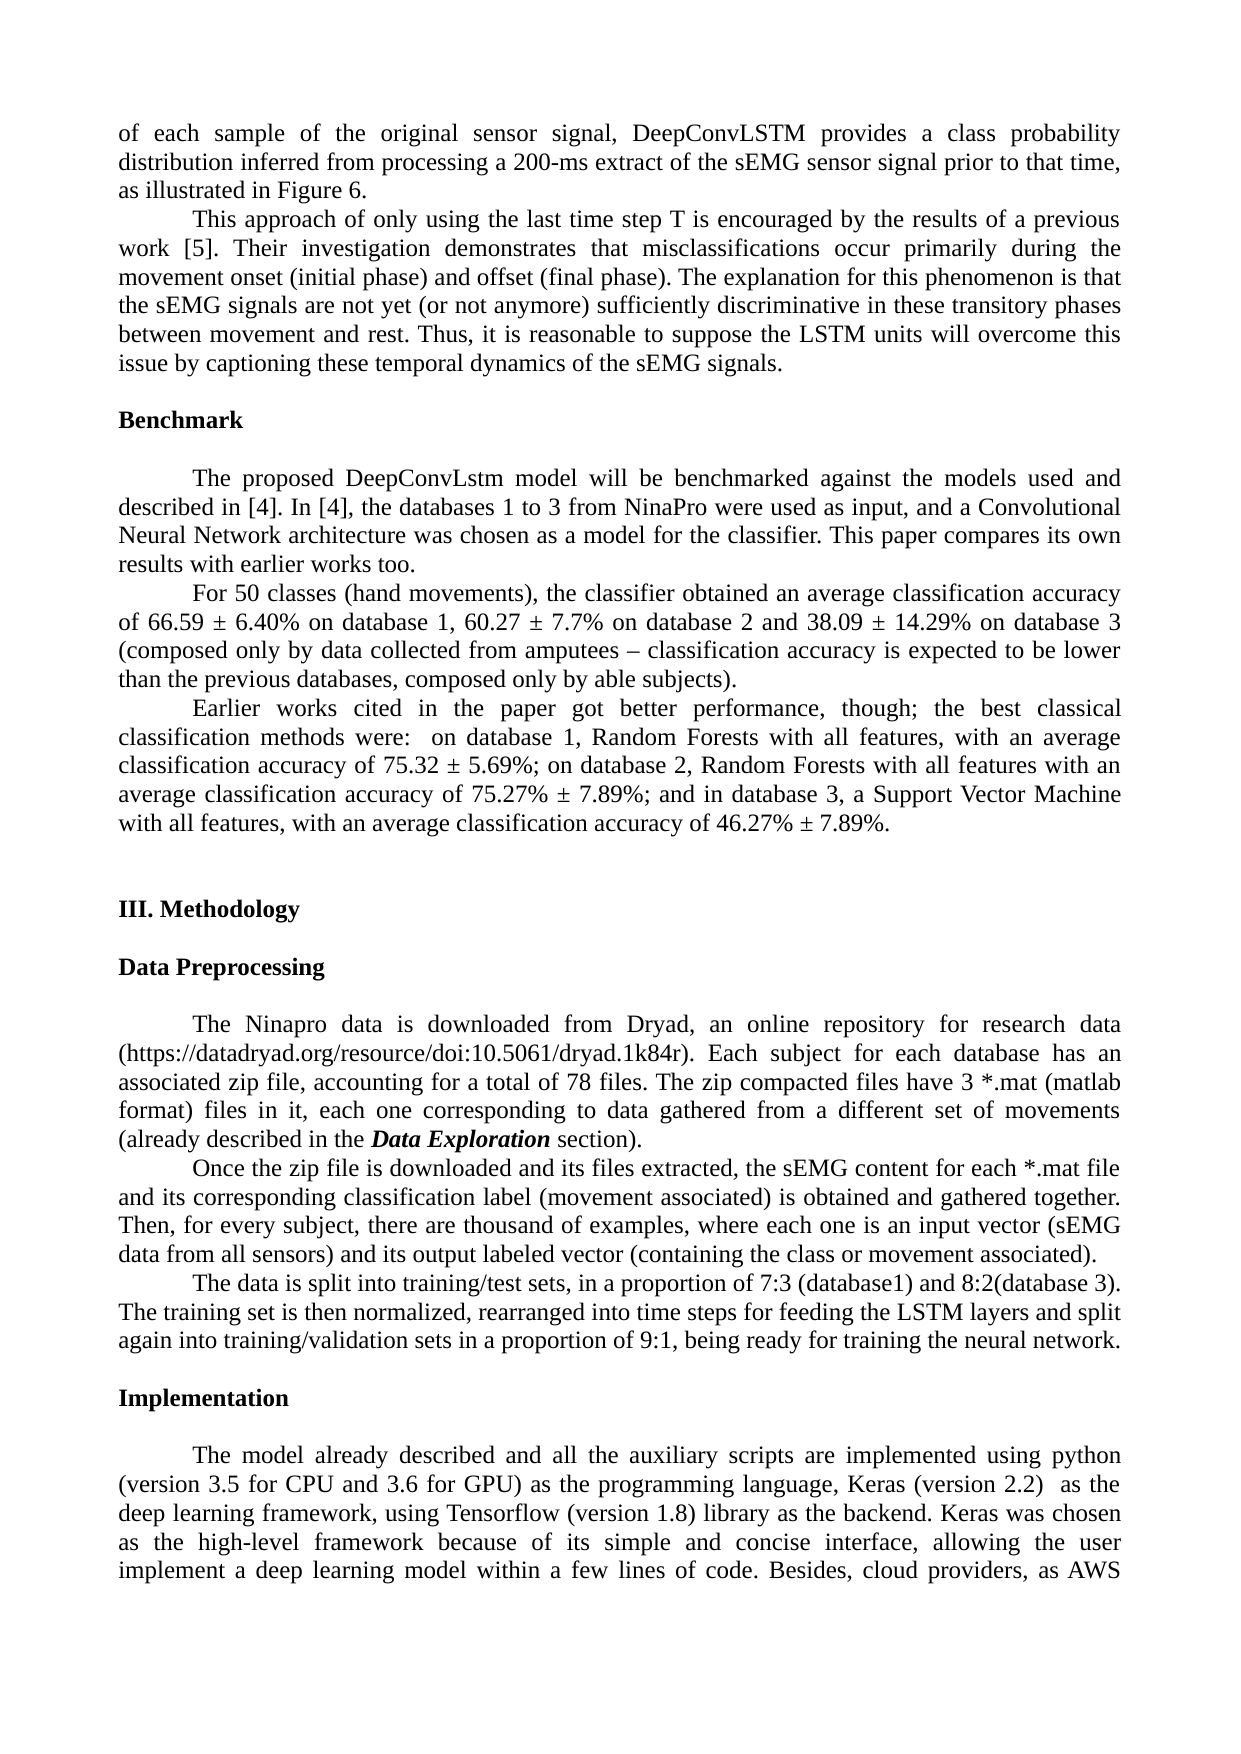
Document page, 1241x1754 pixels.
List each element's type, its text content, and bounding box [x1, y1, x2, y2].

text The Ninapro data is downloaded from Dryad, an online repository for research data (https://datadryad.org/resource/doi:10.5061/dryad.1k84r). Each subject for each database has an associated zip file, accounting for a total of 78 files. The zip compacted files have 3 *.mat (matlab format) files in it, each one corresponding to data gathered from a different set of movements (already described in the Data Exploration section). [118, 1009, 1122, 1153]
text For 50 classes (hand movements), the classifier obtained an average classification accuracy of 66.59 ± 6.40% on database 1, 60.27 ± 7.7% on database 2 and 38.09 ± 14.29% on database 3 (composed only by data collected from amputees – classification accuracy is expected to be lower than the previous databases, composed only by able subjects). [118, 578, 1122, 693]
text III. Methodology [118, 894, 1122, 923]
text of each sample of the original sensor signal, DeepConvLSTM provides a class probability distribution inferred from processing a 200-ms extract of the sEMG sensor signal prior to that time, as illustrated in Figure 6. [118, 118, 1122, 204]
text Once the zip file is downloaded and its files extracted, the sEMG content for each *.mat file and its corresponding classification label (movement associated) is obtained and gathered together. Then, for every subject, there are thousand of examples, where each one is an input vector (sEMG data from all sensors) and its output labeled vector (containing the class or movement associated). [118, 1153, 1122, 1268]
text The model already described and all the auxiliary scripts are implemented using python (version 3.5 for CPU and 3.6 for GPU) as the programming language, Keras (version 2.2) as the deep learning framework, using Tensorflow (version 1.8) library as the backend. Keras was chosen as the high-level framework because of its simple and concise interface, allowing the user implement a deep learning model within a few lines of code. Besides, cloud providers, as AWS [118, 1441, 1122, 1584]
text The proposed DeepConvLstm model will be benchmarked against the models used and described in [4]. In [4], the databases 1 to 3 from NinaPro were used as input, and a Convolutional Neural Network architecture was chosen as a model for the classifier. This paper compares its own results with earlier works too. [118, 463, 1122, 578]
text Data Preprocessing [118, 952, 1122, 981]
text This approach of only using the last time step T is encouraged by the results of a previous work [5]. Their investigation demonstrates that misclassifications occur primarily during the movement onset (initial phase) and offset (final phase). The explanation for this phenomenon is that the sEMG signals are not yet (or not anymore) sufficiently discriminative in these transitory phases between movement and rest. Thus, it is reasonable to suppose the LSTM units will overcome this issue by captioning these temporal dynamics of the sEMG signals. [118, 204, 1122, 377]
text The data is split into training/test sets, in a proportion of 7:3 (database1) and 8:2(database 3). The training set is then normalized, rearranged into time steps for feeding the LSTM layers and split again into training/validation sets in a proportion of 9:1, being ready for training the neural network. [118, 1268, 1122, 1354]
text Benchmark [118, 406, 1122, 434]
text Earlier works cited in the paper got better performance, though; the best classical classification methods were: on database 1, Random Forests with all features, with an average classification accuracy of 75.32 ± 5.69%; on database 2, Random Forests with all features with an average classification accuracy of 75.27% ± 7.89%; and in database 3, a Support Vector Machine with all features, with an average classification accuracy of 46.27% ± 7.89%. [118, 693, 1122, 837]
text Implementation [118, 1383, 1122, 1412]
